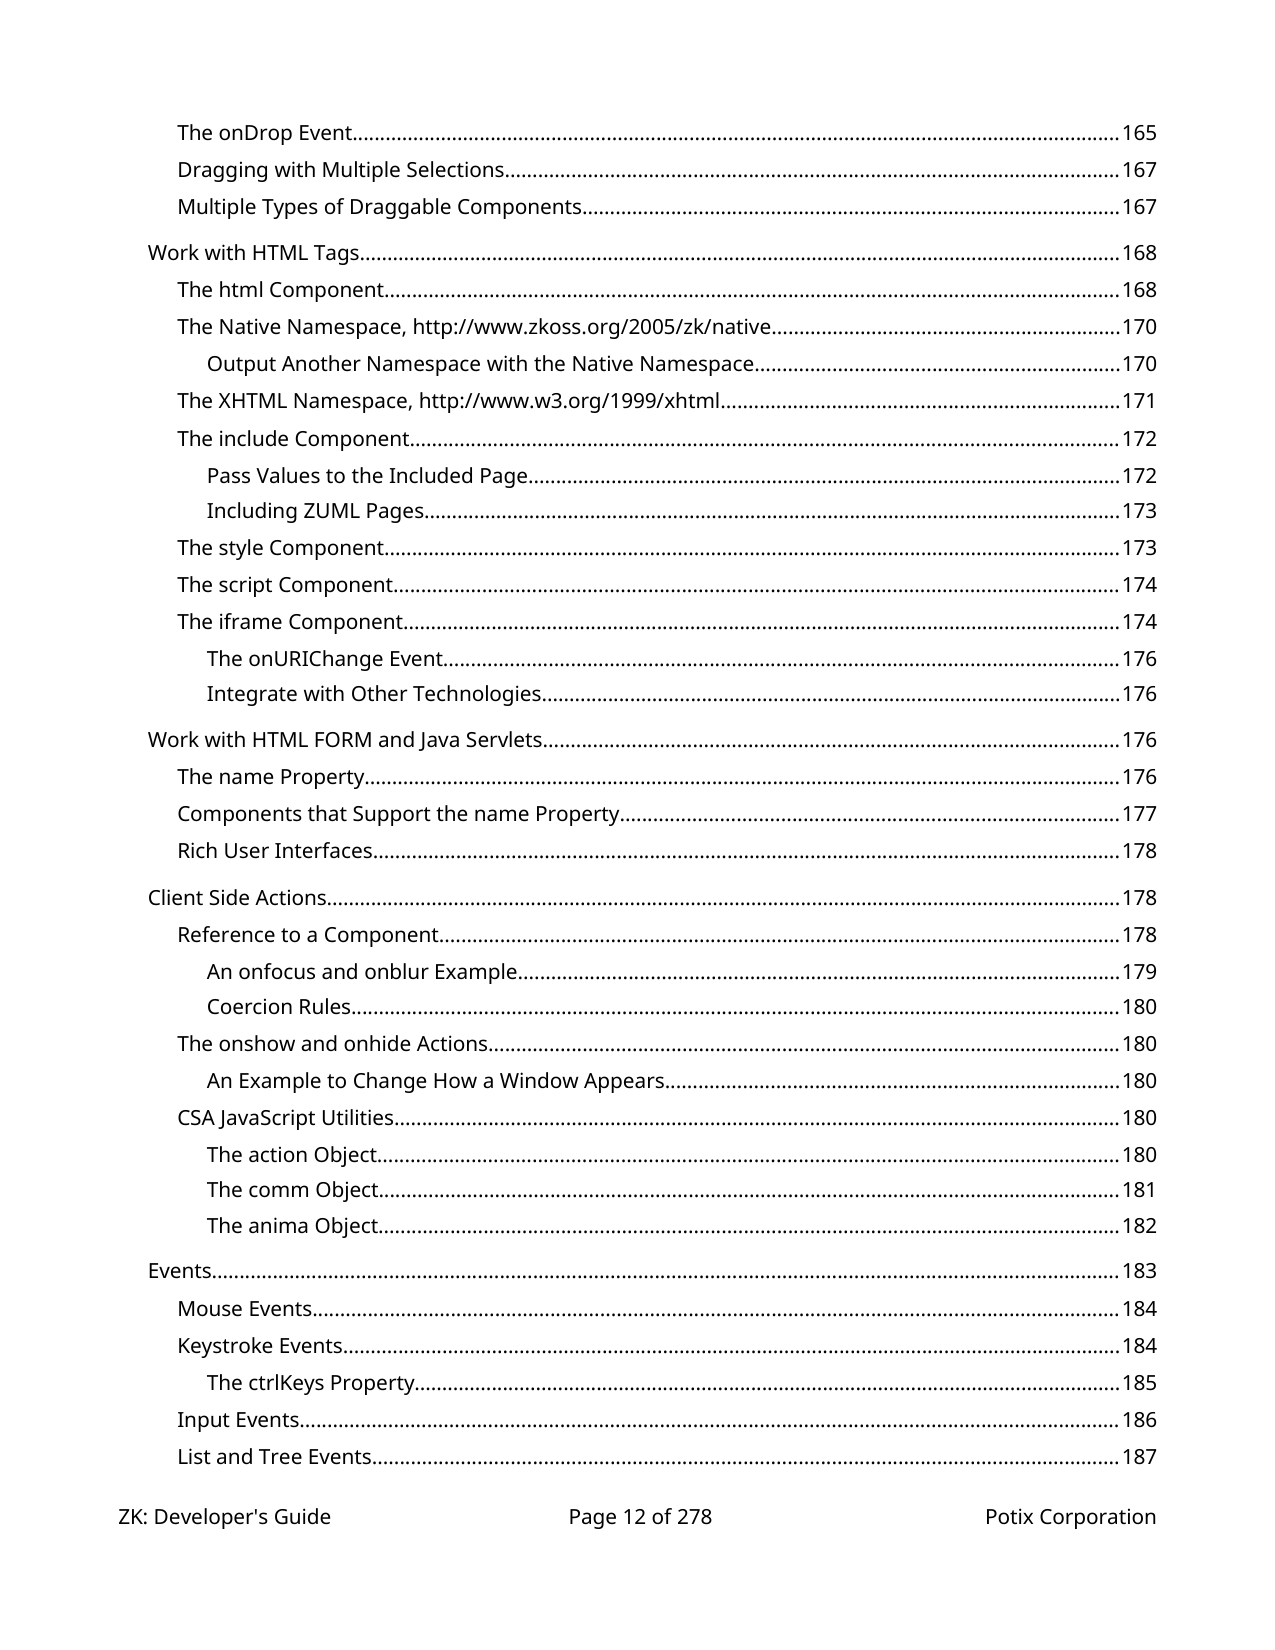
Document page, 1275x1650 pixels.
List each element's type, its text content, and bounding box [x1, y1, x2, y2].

text The include Component 172 [177, 424, 1157, 452]
text CSA JavaScript Utilities 180 [177, 1103, 1157, 1131]
text The onDrop Event 165 [177, 118, 1157, 146]
text Output Another Namespace with the Native Namespace 170 [207, 349, 1157, 378]
text Mouse Events 184 [177, 1294, 1157, 1322]
text The XHTML Namespace, http://www.w3.org/1999/xhtml 171 [177, 387, 1157, 415]
text Pass Values to the Included Page 172 [207, 461, 1157, 489]
text The comm Object 181 [207, 1176, 1157, 1204]
text Client Side Actions 178 [148, 883, 1157, 911]
text Coercion Rules 180 [207, 992, 1157, 1020]
text The action Object 180 [207, 1140, 1157, 1168]
text Keystroke Events 184 [177, 1331, 1157, 1359]
text The ctrlKeys Property 185 [207, 1368, 1157, 1396]
text Input Events 186 [177, 1405, 1157, 1433]
text An onfocus and onblur Example 179 [207, 957, 1157, 985]
text List and Tree Events 187 [177, 1442, 1157, 1470]
text Including ZUML Pages 173 [207, 496, 1157, 524]
text The html Component 168 [177, 275, 1157, 303]
text The onURIChange Event 176 [207, 644, 1157, 672]
text Events 183 [148, 1257, 1157, 1285]
text Dragging with Multiple Selections 167 [177, 155, 1157, 183]
text Work with HTML FORM and Java Servlets 176 [148, 725, 1157, 754]
text Multiple Types of Draggable Components 167 [177, 192, 1157, 221]
text The anima Object 182 [207, 1211, 1157, 1239]
text An Example to Change How a Window Appears 180 [207, 1066, 1157, 1094]
text The style Component 173 [177, 533, 1157, 561]
text The onshow and onhide Actions 180 [177, 1029, 1157, 1057]
text Work with HTML Tags 168 [148, 238, 1157, 266]
text The iframe Component 174 [177, 607, 1157, 635]
text The name Property 176 [177, 762, 1157, 791]
text Components that Support the name Property 177 [177, 799, 1157, 828]
text Rich User Interfaces 178 [177, 837, 1157, 865]
text Reference to a Component 178 [177, 920, 1157, 948]
text The script Component 174 [177, 570, 1157, 598]
text The Native Namespace, http://www.zkoss.org/2005/zk/native 170 [177, 312, 1157, 341]
text Integrate with Other Technologies 176 [207, 679, 1157, 708]
